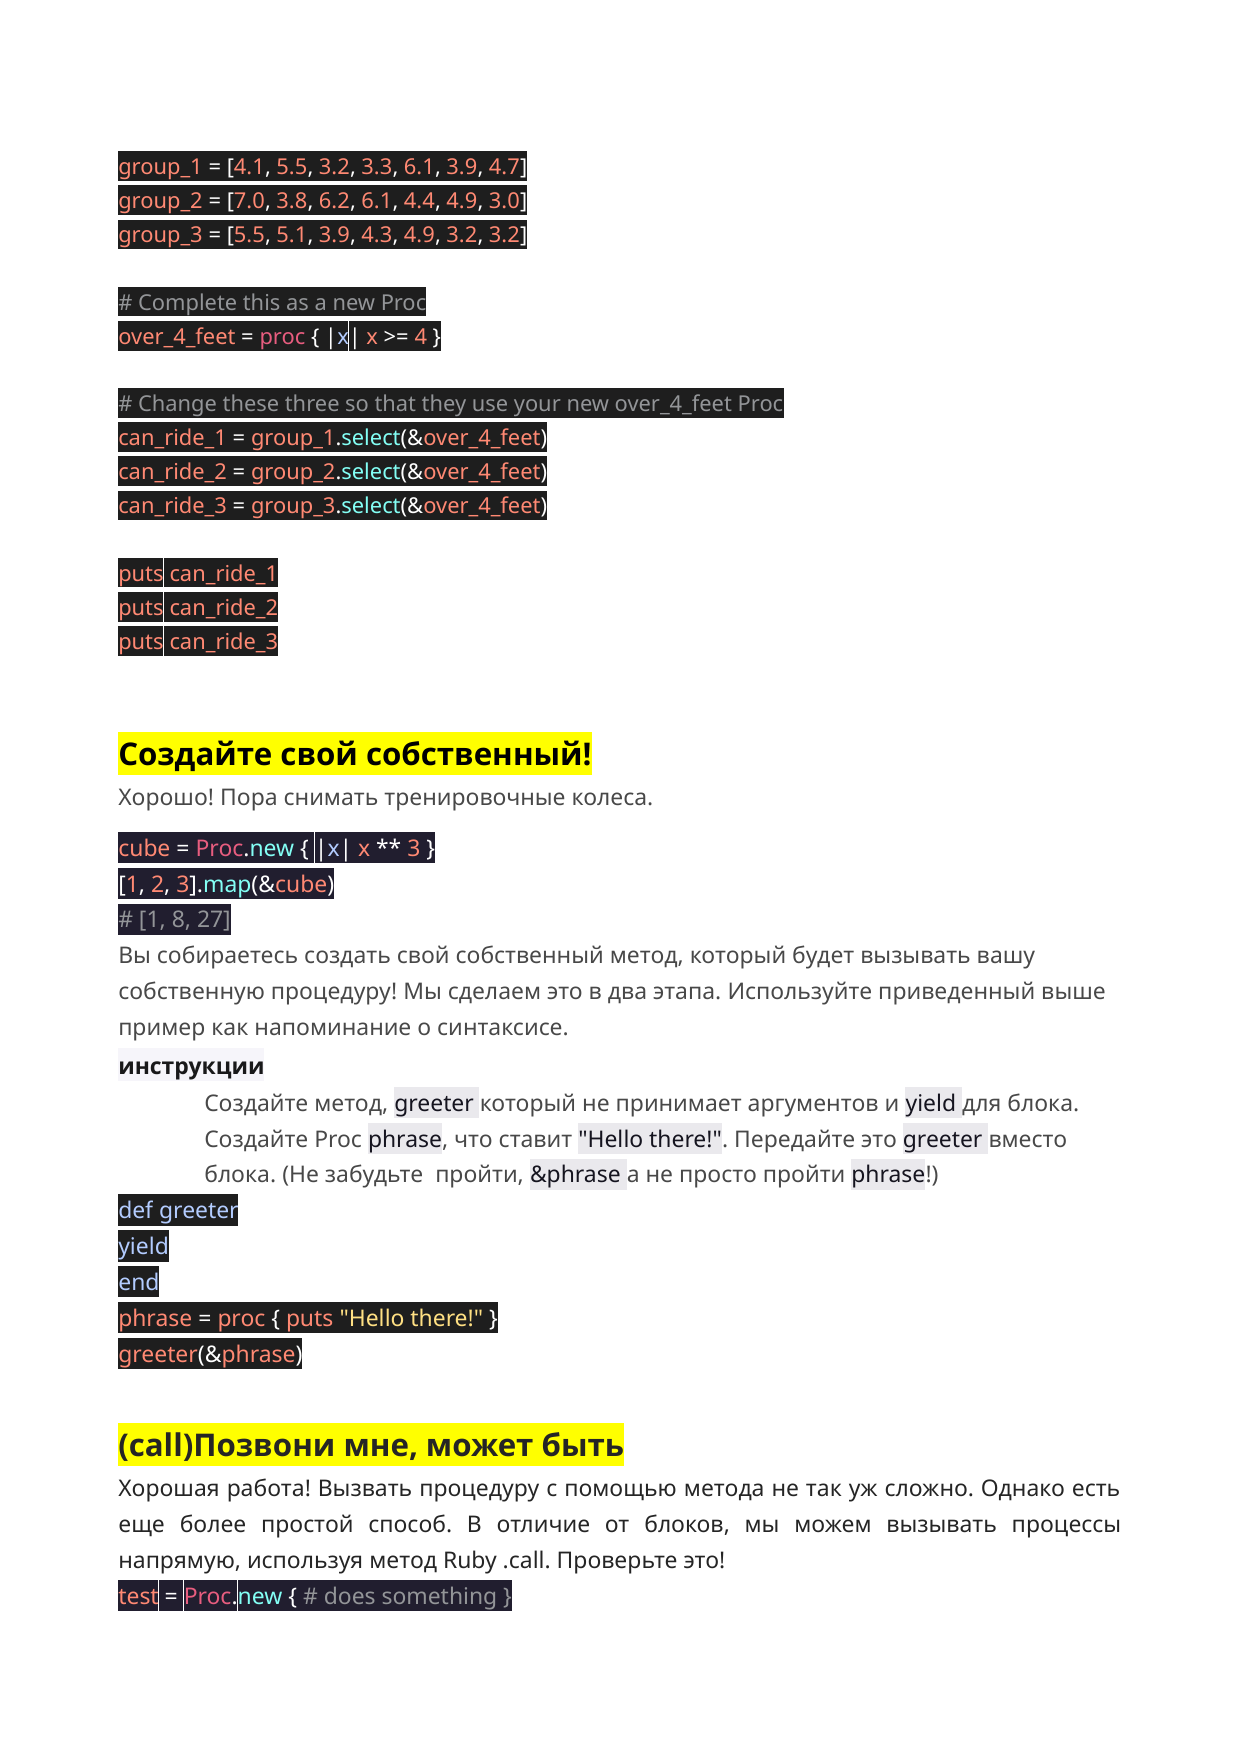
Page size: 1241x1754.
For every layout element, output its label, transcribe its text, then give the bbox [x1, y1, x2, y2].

text test = Proc.new { # does something } [118, 1580, 1122, 1611]
text greeter(&phrase) [118, 1338, 1122, 1369]
text # Change these three so that they use your new over_4_feet Proc [118, 388, 1122, 418]
text def greeter [118, 1194, 1122, 1226]
text group_2 = [7.0, 3.8, 6.2, 6.1, 4.4, 4.9, 3.0] [118, 185, 1122, 215]
text group_1 = [4.1, 5.5, 3.2, 3.3, 6.1, 3.9, 4.7] [118, 151, 1122, 181]
text Хорошо! Пора снимать тренировочные колеса. [118, 781, 1122, 812]
text over_4_feet = proc { |x| x >= 4 } [118, 321, 1122, 351]
text can_ride_3 = group_3.select(&over_4_feet) [118, 491, 1122, 520]
text group_3 = [5.5, 5.1, 3.9, 4.3, 4.9, 3.2, 3.2] [118, 219, 1122, 249]
text Создайте Proc phrase, что ставит "Hello there!". Передайте это greeter вместо блока. (Не забудьте пройти, &phrase а не просто пройти phrase!) [204, 1122, 1122, 1190]
text end [118, 1266, 1122, 1297]
text puts can_ride_1 [118, 558, 1122, 587]
text puts can_ride_3 [118, 626, 1122, 656]
subtitle инструкции [118, 1047, 1122, 1081]
text [1, 2, 3].map(&cube) [118, 867, 1122, 899]
text # [1, 8, 27] [118, 903, 1122, 935]
text phrase = proc { puts "Hello there!" } [118, 1302, 1122, 1333]
text puts can_ride_2 [118, 592, 1122, 622]
text cube = Proc.new { |x| x ** 3 } [118, 832, 1122, 863]
text Вы собираетесь создать свой собственный метод, который будет вызывать вашу собственную процедуру! Мы сделаем это в два этапа. Используйте приведенный выше пример как напоминание о синтаксисе. [118, 939, 1122, 1042]
text can_ride_1 = group_1.select(&over_4_feet) [118, 422, 1122, 452]
text # Complete this as a new Proc [118, 287, 1122, 316]
text (call)Позвони мне, может быть [118, 1423, 1122, 1466]
text Хорошая работа! Вызвать процедуру с помощью метода не так уж сложно. Однако есть еще более простой способ. В отличие от блоков, мы можем вызывать процессы напрямую, используя метод Ruby .call. Проверьте это! [118, 1472, 1122, 1575]
text Создайте свой собственный! [118, 732, 1122, 775]
text yield [118, 1230, 1122, 1262]
text Создайте метод, greeter который не принимает аргументов и yield для блока. [204, 1087, 1122, 1118]
text can_ride_2 = group_2.select(&over_4_feet) [118, 456, 1122, 486]
